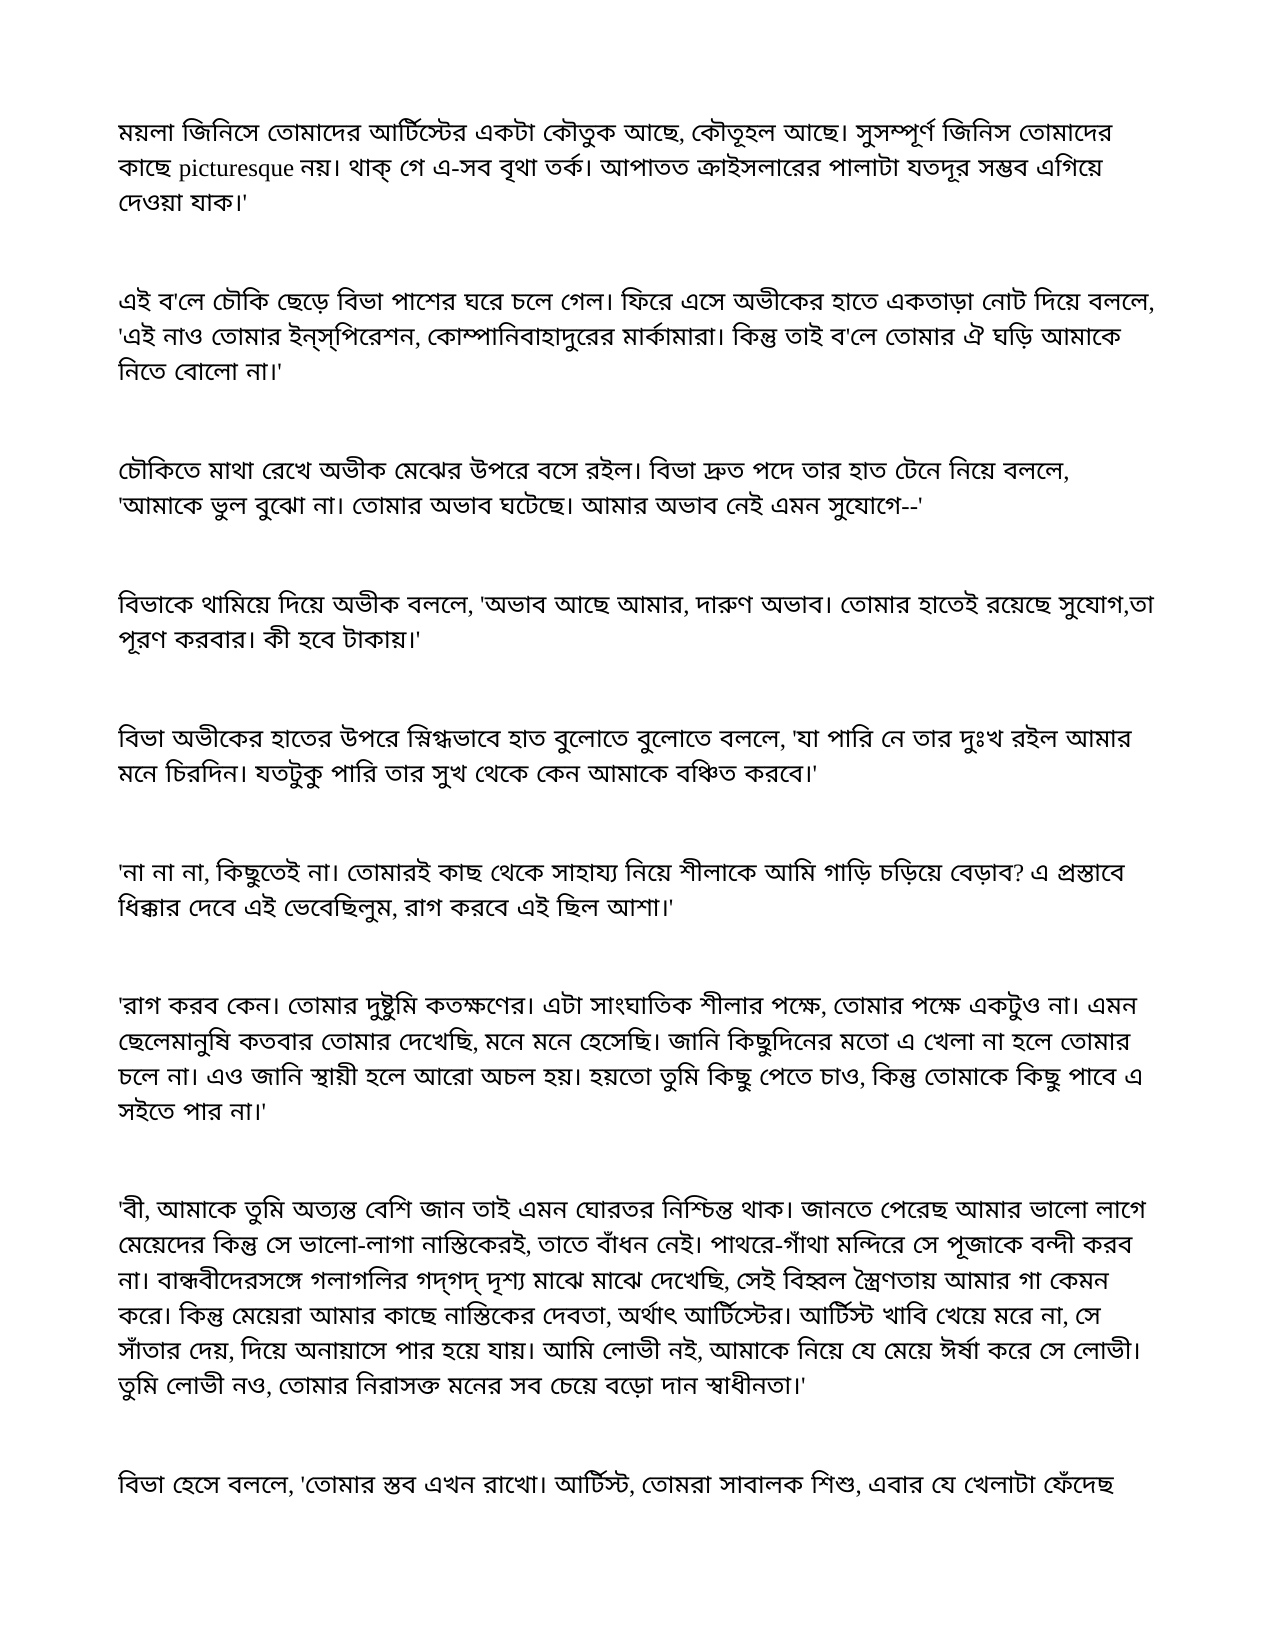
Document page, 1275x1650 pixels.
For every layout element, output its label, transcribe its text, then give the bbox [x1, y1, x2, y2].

text 'রাগ করব কেন। তোমার দুষ্টুমি কতক্ষণের। এটা সাংঘাতিক শীলার পক্ষে, তোমার পক্ষে একটুও না। এমন ছেলেমানুষি কতবার তোমার দেখেছি, মনে মনে হেসেছি। জানি কিছুদিনের মতো এ খেলা না হলে তোমার চলে না। এও জানি স্থায়ী হলে আরো অচল হয়। হয়তো তুমি কিছু পেতে চাও, কিন্তু তোমাকে কিছু পাবে এ সইতে পার না।' [118, 991, 1157, 1126]
text বিভাকে থামিয়ে দিয়ে অভীক বললে, 'অভাব আছে আমার, দারুণ অভাব। তোমার হাতেই রয়েছে সুযোগ,তা পূরণ করবার। কী হবে টাকায়।' [118, 590, 1157, 654]
text বিভা অভীকের হাতের উপরে স্নি‌গ্ধভাবে হাত বুলোতে বুলোতে বললে, 'যা পারি নে তার দুঃখ রইল আমার মনে চিরদিন। যতটুকু পারি তার সুখ থেকে কেন আমাকে বঞ্চিত করবে।' [118, 724, 1157, 788]
text এই ব'লে চৌকি ছেড়ে বিভা পাশের ঘরে চলে গেল। ফিরে এসে অভীকের হাতে একতাড়া নোট দিয়ে বললে, 'এই নাও তোমার ইন্‌স্‌পিরেশন, কোম্পানিবাহাদুরের মার্কামারা। কিন্তু তাই ব'লে তোমার ঐ ঘড়ি আমাকে নিতে বোলো না।' [118, 287, 1157, 387]
text ময়লা জিনিসে তোমাদের আর্টিস্টের একটা কৌতুক আছে, কৌতূহল আছে। সুসম্পূর্ণ জিনিস তোমাদের কাছে picturesque নয়। থাক্‌ গে এ-সব বৃথা তর্ক। আপাতত ক্রাইসলারের পালাটা যতদূর সম্ভব এগিয়ে দেওয়া যাক।' [118, 118, 1157, 218]
text 'বী, আমাকে তুমি অত্যন্ত বেশি জান তাই এমন ঘোরতর নিশ্চিন্ত থাক। জানতে পেরেছ আমার ভালো লাগে মেয়েদের কিন্তু সে ভালো-লাগা নাস্তিকেরই, তাতে বাঁধন নেই। পাথরে-গাঁথা মন্দিরে সে পূজাকে বন্দী করব না। বান্ধবীদেরসঙ্গে গলাগলির গদ্‌গদ্‌ দৃশ্য মাঝে মাঝে দেখেছি, সেই বিহ্বল স্ত্রৈণতায় আমার গা কেমন করে। কিন্তু মেয়েরা আমার কাছে নাস্তিকের দেবতা, অর্থাৎ আর্টিস্টের। আর্টিস্ট খাবি খেয়ে মরে না, সে সাঁতার দেয়, দিয়ে অনায়াসে পার হয়ে যায়। আমি লোভী নই, আমাকে নিয়ে যে মেয়ে ঈর্ষা করে সে লোভী। তুমি লোভী নও, তোমার নিরাসক্ত মনের সব চেয়ে বড়ো দান স্বাধীনতা।' [118, 1196, 1157, 1400]
text চৌকিতে মাথা রেখে অভীক মেঝের উপরে বসে রইল। বিভা দ্রুত পদে তার হাত টেনে নিয়ে বললে, 'আমাকে ভুল বুঝো না। তোমার অভাব ঘটেছে। আমার অভাব নেই এমন সুযোগে--' [118, 456, 1157, 520]
text বিভা হেসে বললে, 'তোমার স্তব এখন রাখো। আর্টিস্ট, তোমরা সাবালক শিশু, এবার যে খেলাটা ফেঁদেছ [118, 1470, 1157, 1499]
text 'না না না, কিছুতেই না। তোমারই কাছ থেকে সাহায্য নিয়ে শীলাকে আমি গাড়ি চড়িয়ে বেড়াব? এ প্রস্তাবে ধিক্কার দেবে এই ভেবেছিলুম, রাগ করবে এই ছিল আশা।' [118, 858, 1157, 922]
